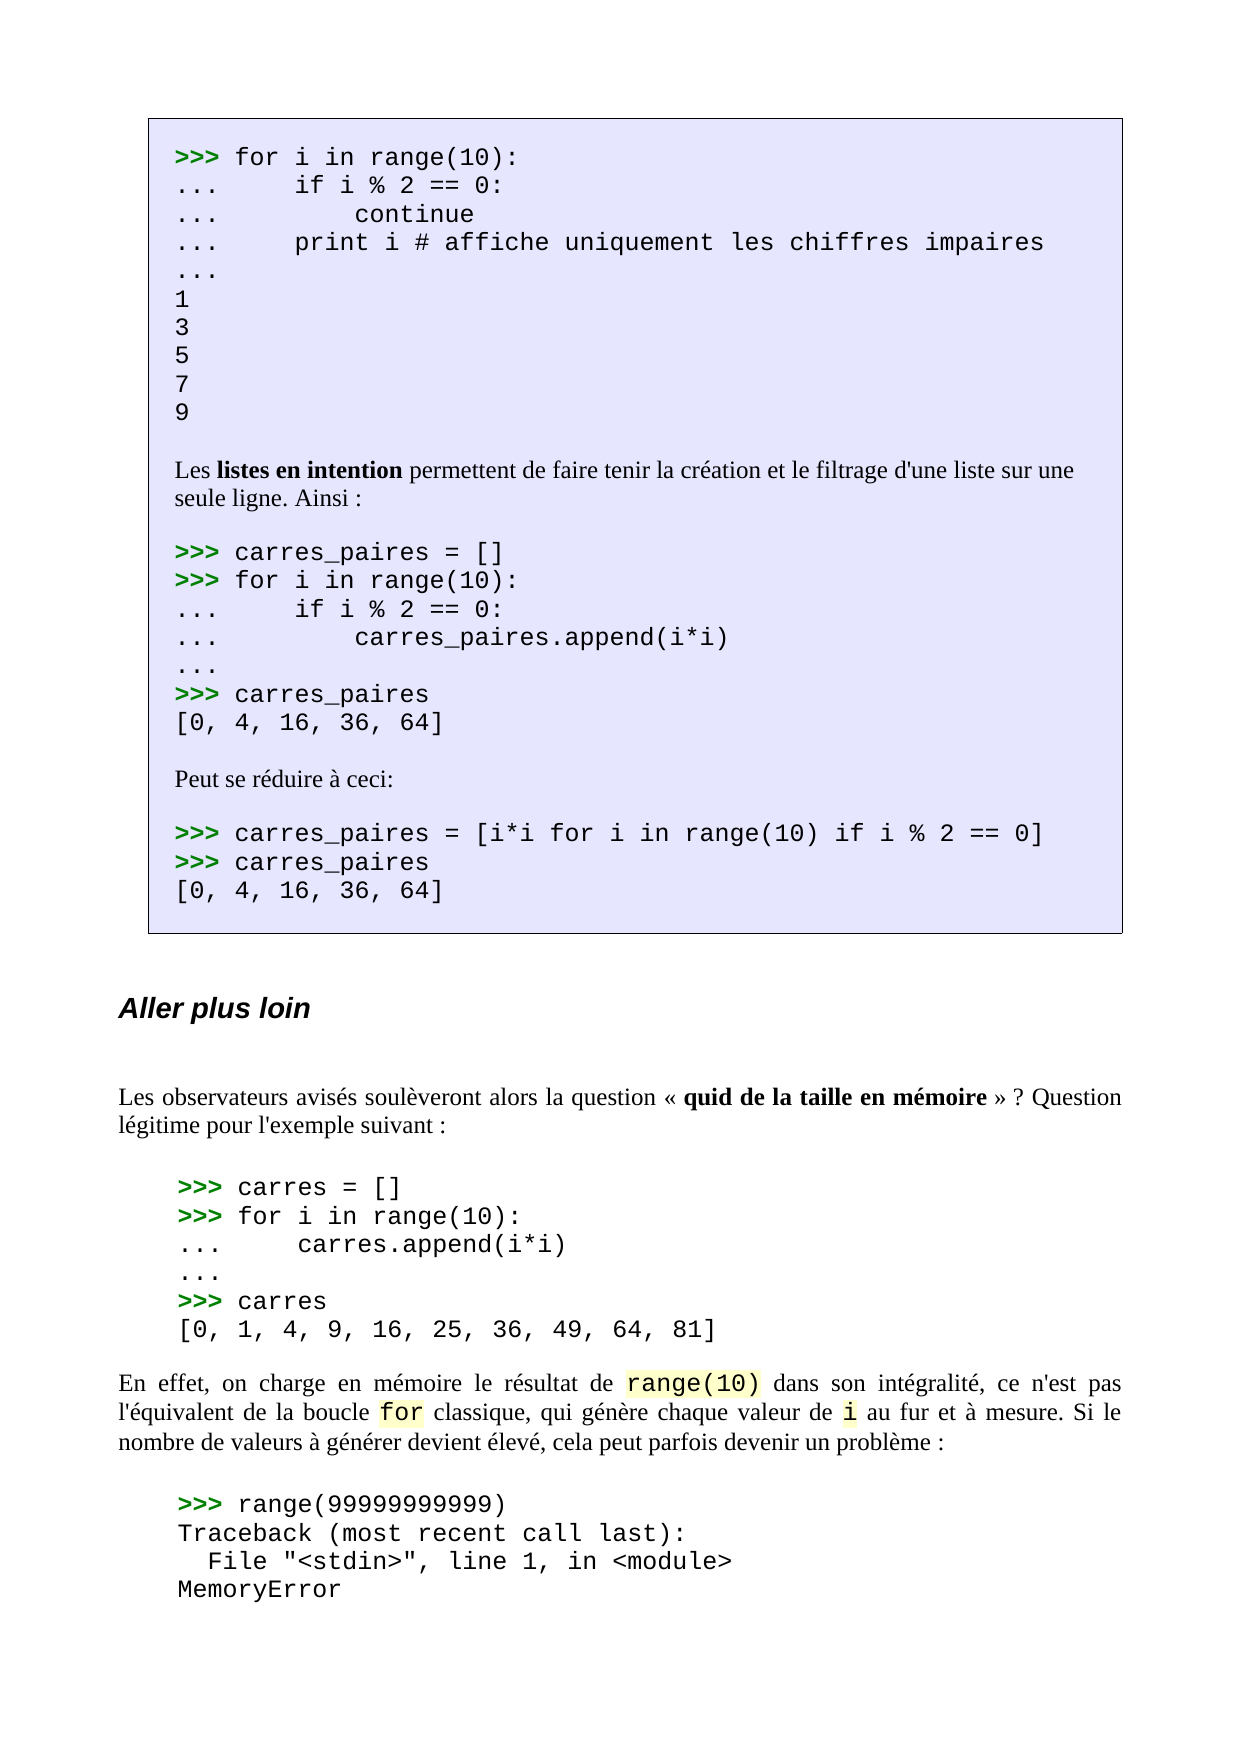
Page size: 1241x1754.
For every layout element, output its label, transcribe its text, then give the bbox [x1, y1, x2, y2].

text En effet, on charge en mémoire le résultat de range(10) dans son intégralité, ce n'est pas l'équivalent de la boucle for classique, qui génère chaque valeur de i au fur et à mesure. Si le nombre de valeurs à générer devient élevé, cela peut parfois devenir un problème : [118, 1369, 1122, 1456]
text Peut se réduire à ceci: [149, 739, 1122, 767]
text >>> for i in range(10): ... if i % 2 == 0: ... continue ... print i # affiche uniquement les chiffres impaires ... 1 3 5 7 9 [149, 119, 1122, 401]
text >>> carres_paires = [] >>> for i in range(10): ... if i % 2 == 0: ... carres_paires.append(i*i) ... >>> carres_paires [0, 4, 16, 36, 64] [149, 513, 1122, 711]
subtitle Aller plus loin [118, 992, 1122, 1024]
text Les listes en intention permettent de faire tenir la création et le filtrage d'une liste sur une seule ligne. Ainsi : [149, 430, 1122, 485]
text >>> range(99999999999) Traceback (most recent call last): File "<stdin>", line 1, in <module> MemoryError [177, 1492, 1122, 1605]
text >>> carres_paires = [i*i for i in range(10) if i % 2 == 0] >>> carres_paires [0, 4, 16, 36, 64] [149, 794, 1122, 933]
text Les observateurs avisés soulèveront alors la question « quid de la taille en mémoire » ? Question légitime pour l'exemple suivant : [118, 1083, 1122, 1139]
text >>> carres = [] >>> for i in range(10): ... carres.append(i*i) ... >>> carres [0, 1, 4, 9, 16, 25, 36, 49, 64, 81] [177, 1175, 1122, 1345]
